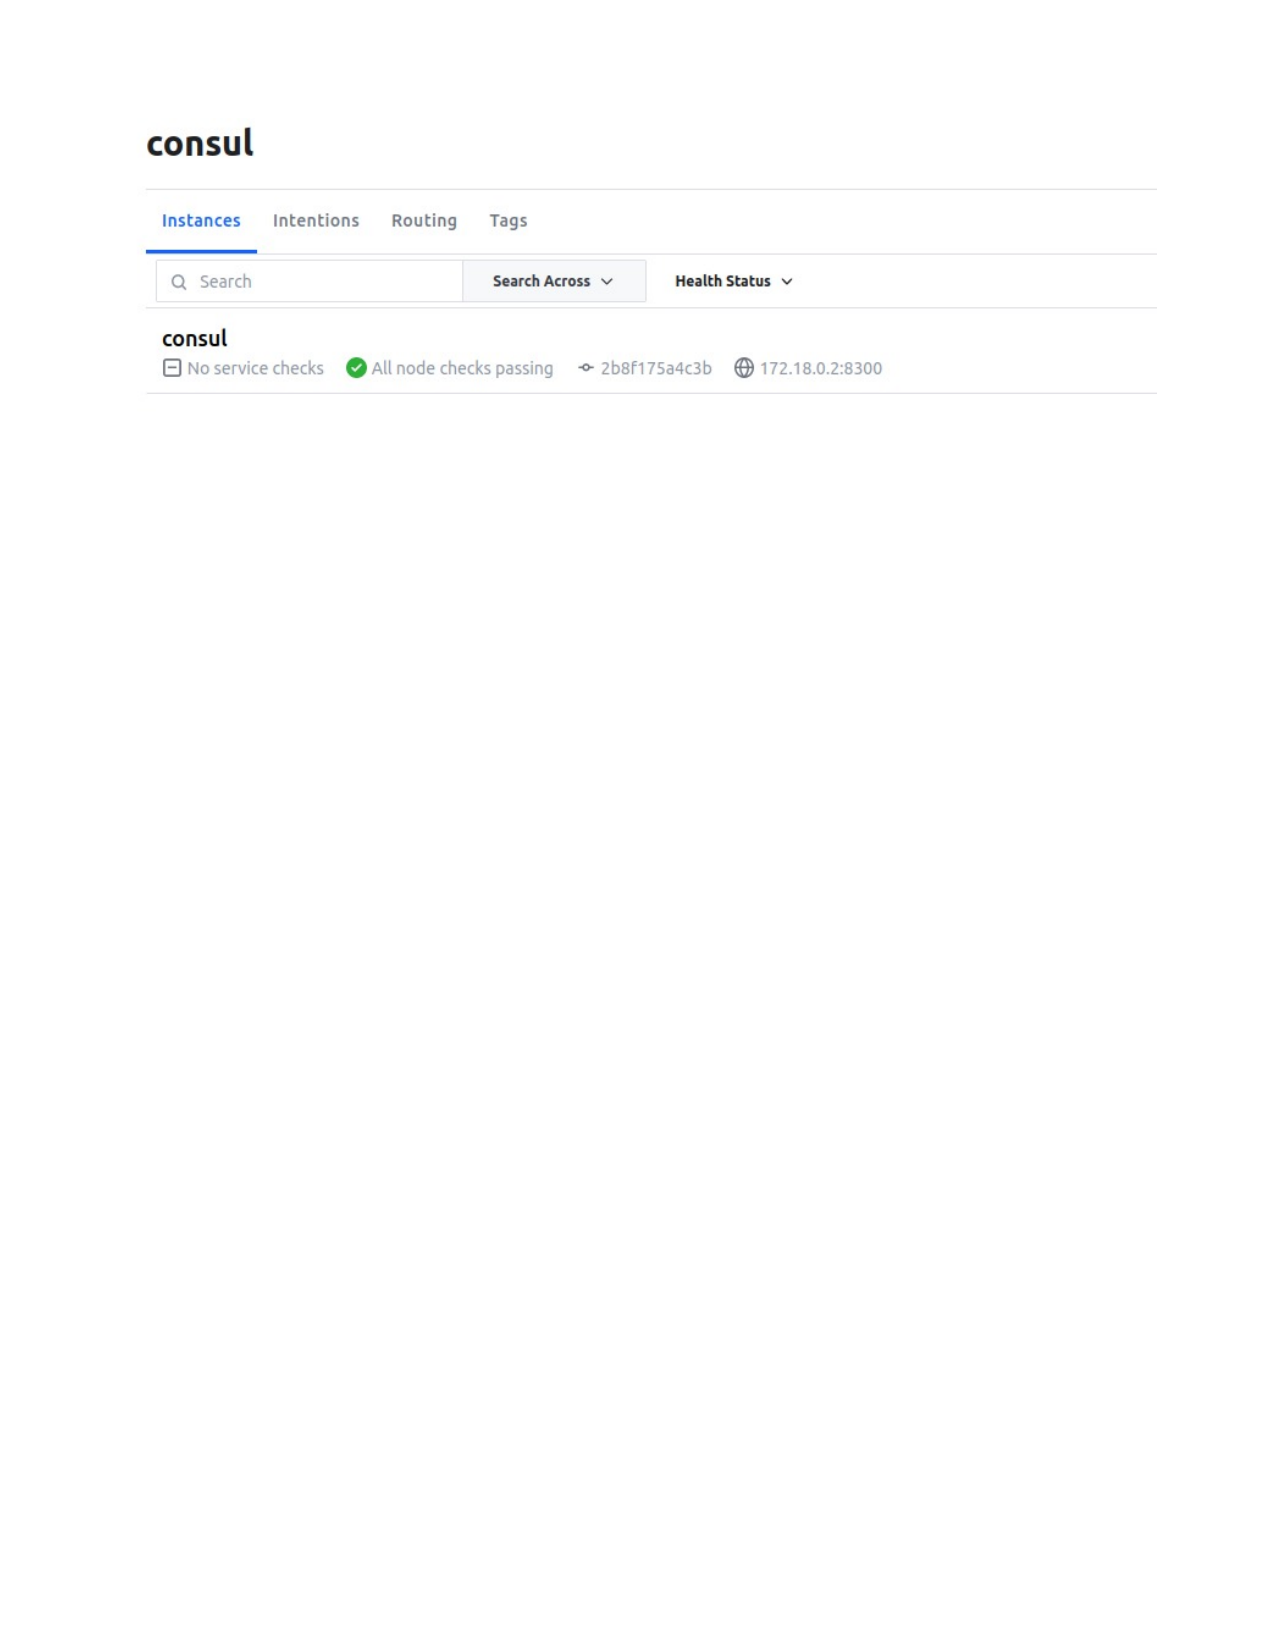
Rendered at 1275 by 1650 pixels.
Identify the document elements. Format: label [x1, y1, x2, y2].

picture [118, 118, 1157, 449]
